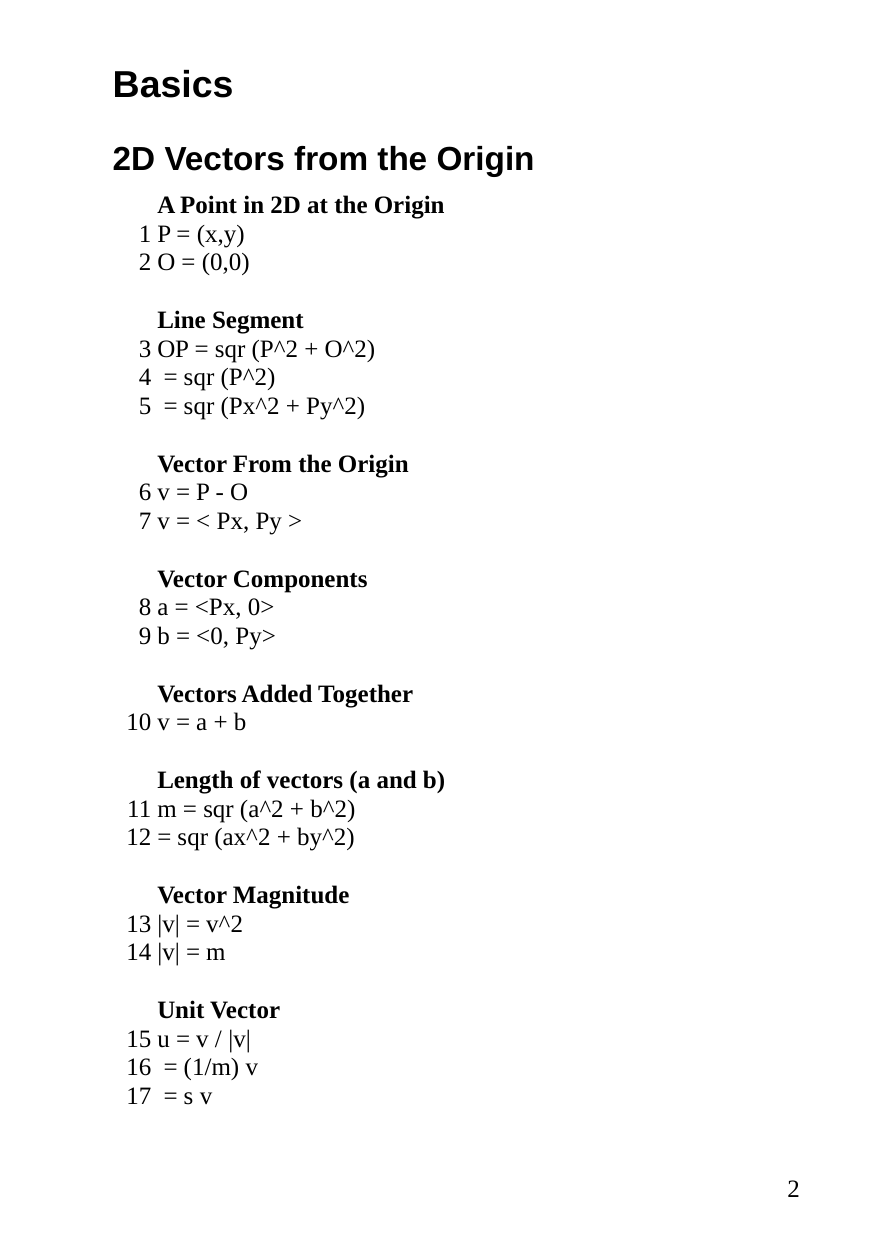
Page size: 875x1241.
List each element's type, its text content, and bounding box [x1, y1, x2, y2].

table_cell [109, 564, 154, 592]
table_cell [109, 420, 154, 449]
table_cell 3 [109, 334, 154, 362]
table_cell = sqr (Px^2 + Py^2) [154, 391, 793, 420]
table_cell |v| = v^2 [154, 909, 793, 937]
table_cell [154, 420, 793, 449]
table_cell 2 [109, 248, 154, 276]
table_cell = (1/m) v [154, 1053, 793, 1081]
table_cell 5 [109, 391, 154, 420]
table_cell [109, 449, 154, 477]
table_cell v = < Px, Py > [154, 506, 793, 535]
table_cell |v| = m [154, 938, 793, 966]
table_cell 16 [109, 1053, 154, 1081]
table_cell [109, 305, 154, 334]
table_cell [109, 765, 154, 794]
table_cell 9 [109, 621, 154, 650]
table_cell m = sqr (a^2 + b^2) [154, 794, 793, 822]
table_cell [109, 880, 154, 909]
table_cell 12 [109, 823, 154, 851]
table_cell [154, 966, 793, 995]
table_cell = sqr (ax^2 + by^2) [154, 823, 793, 851]
table_cell b = <0, Py> [154, 621, 793, 650]
table_cell 4 [109, 363, 154, 391]
table_cell [109, 650, 154, 679]
table_cell Length of vectors (a and b) [154, 765, 793, 794]
table_cell 6 [109, 478, 154, 506]
table_header A Point in 2D at the Origin [154, 190, 793, 219]
table_cell v = P - O [154, 478, 793, 506]
table_cell 10 [109, 708, 154, 736]
table_cell = sqr (P^2) [154, 363, 793, 391]
table_cell 1 [109, 219, 154, 247]
table_cell Vector Components [154, 564, 793, 592]
table_cell [109, 535, 154, 564]
subtitle 2D Vectors from the Origin [112, 139, 799, 177]
table_cell [154, 1110, 793, 1139]
table_header [109, 190, 154, 219]
table_cell [109, 1110, 154, 1139]
table_cell Line Segment [154, 305, 793, 334]
table_cell [154, 276, 793, 305]
table_cell [154, 736, 793, 765]
table_cell [154, 851, 793, 880]
table_cell [154, 535, 793, 564]
table_cell Unit Vector [154, 995, 793, 1024]
table_cell [109, 679, 154, 707]
table_cell [109, 276, 154, 305]
subtitle Basics [112, 62, 799, 106]
table_cell P = (x,y) [154, 219, 793, 247]
table_cell v = a + b [154, 708, 793, 736]
table_cell = s v [154, 1081, 793, 1110]
table_cell OP = sqr (P^2 + O^2) [154, 334, 793, 362]
table_cell Vectors Added Together [154, 679, 793, 707]
table_cell 14 [109, 938, 154, 966]
table_cell [109, 966, 154, 995]
table_cell 15 [109, 1024, 154, 1052]
table_cell [154, 650, 793, 679]
table_cell Vector Magnitude [154, 880, 793, 909]
table_cell u = v / |v| [154, 1024, 793, 1052]
table_cell 13 [109, 909, 154, 937]
table_cell 17 [109, 1081, 154, 1110]
table_cell a = <Px, 0> [154, 593, 793, 621]
table_cell [109, 736, 154, 765]
table_cell 11 [109, 794, 154, 822]
table_cell [109, 851, 154, 880]
table_cell Vector From the Origin [154, 449, 793, 477]
table_cell 7 [109, 506, 154, 535]
table_cell O = (0,0) [154, 248, 793, 276]
table_cell [109, 995, 154, 1024]
table_cell 8 [109, 593, 154, 621]
